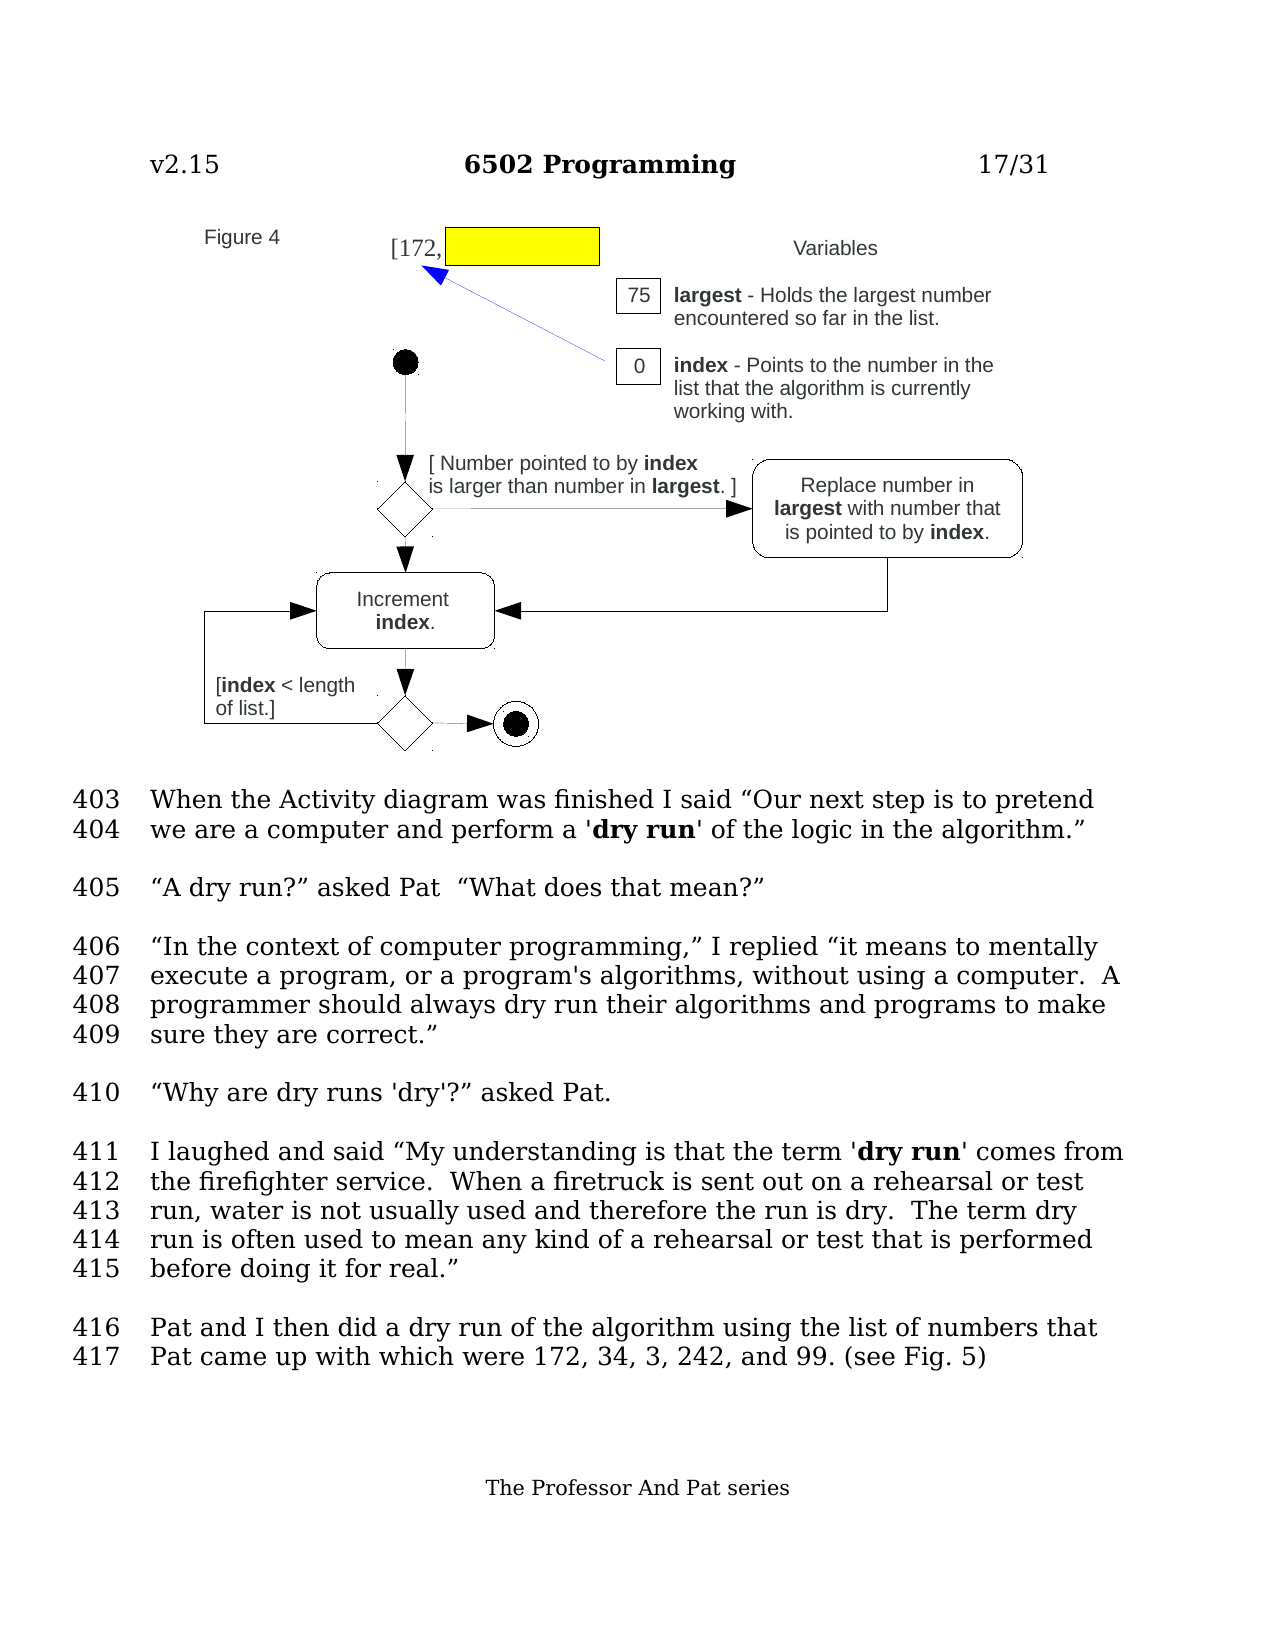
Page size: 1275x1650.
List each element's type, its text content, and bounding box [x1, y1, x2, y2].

text When the Activity diagram was finished I said “Our next step is to pretend we are a computer and perform a 'dry run' of the logic in the algorithm.” [150, 786, 1125, 844]
text “In the context of computer programming,” I replied “it means to mentally execute a program, or a program's algorithms, without using a computer. A programmer should always dry run their algorithms and programs to make sure they are correct.” [150, 932, 1125, 1049]
text I laughed and said “My understanding is that the term 'dry run' comes from the firefighter service. When a firetruck is sent out on a rehearsal or test run, water is not usually used and therefore the run is dry. The term dry run is often used to mean any kind of a rehearsal or test that is performed before doing it for real.” [150, 1137, 1125, 1284]
text Pat and I then did a dry run of the algorithm using the list of numbers that Pat came up with which were 172, 34, 3, 242, and 99. (see Fig. 5) [150, 1313, 1125, 1372]
text “A dry run?” asked Pat “What does that mean?” [150, 874, 1125, 903]
text “Why are dry runs 'dry'?” asked Pat. [150, 1078, 1125, 1108]
